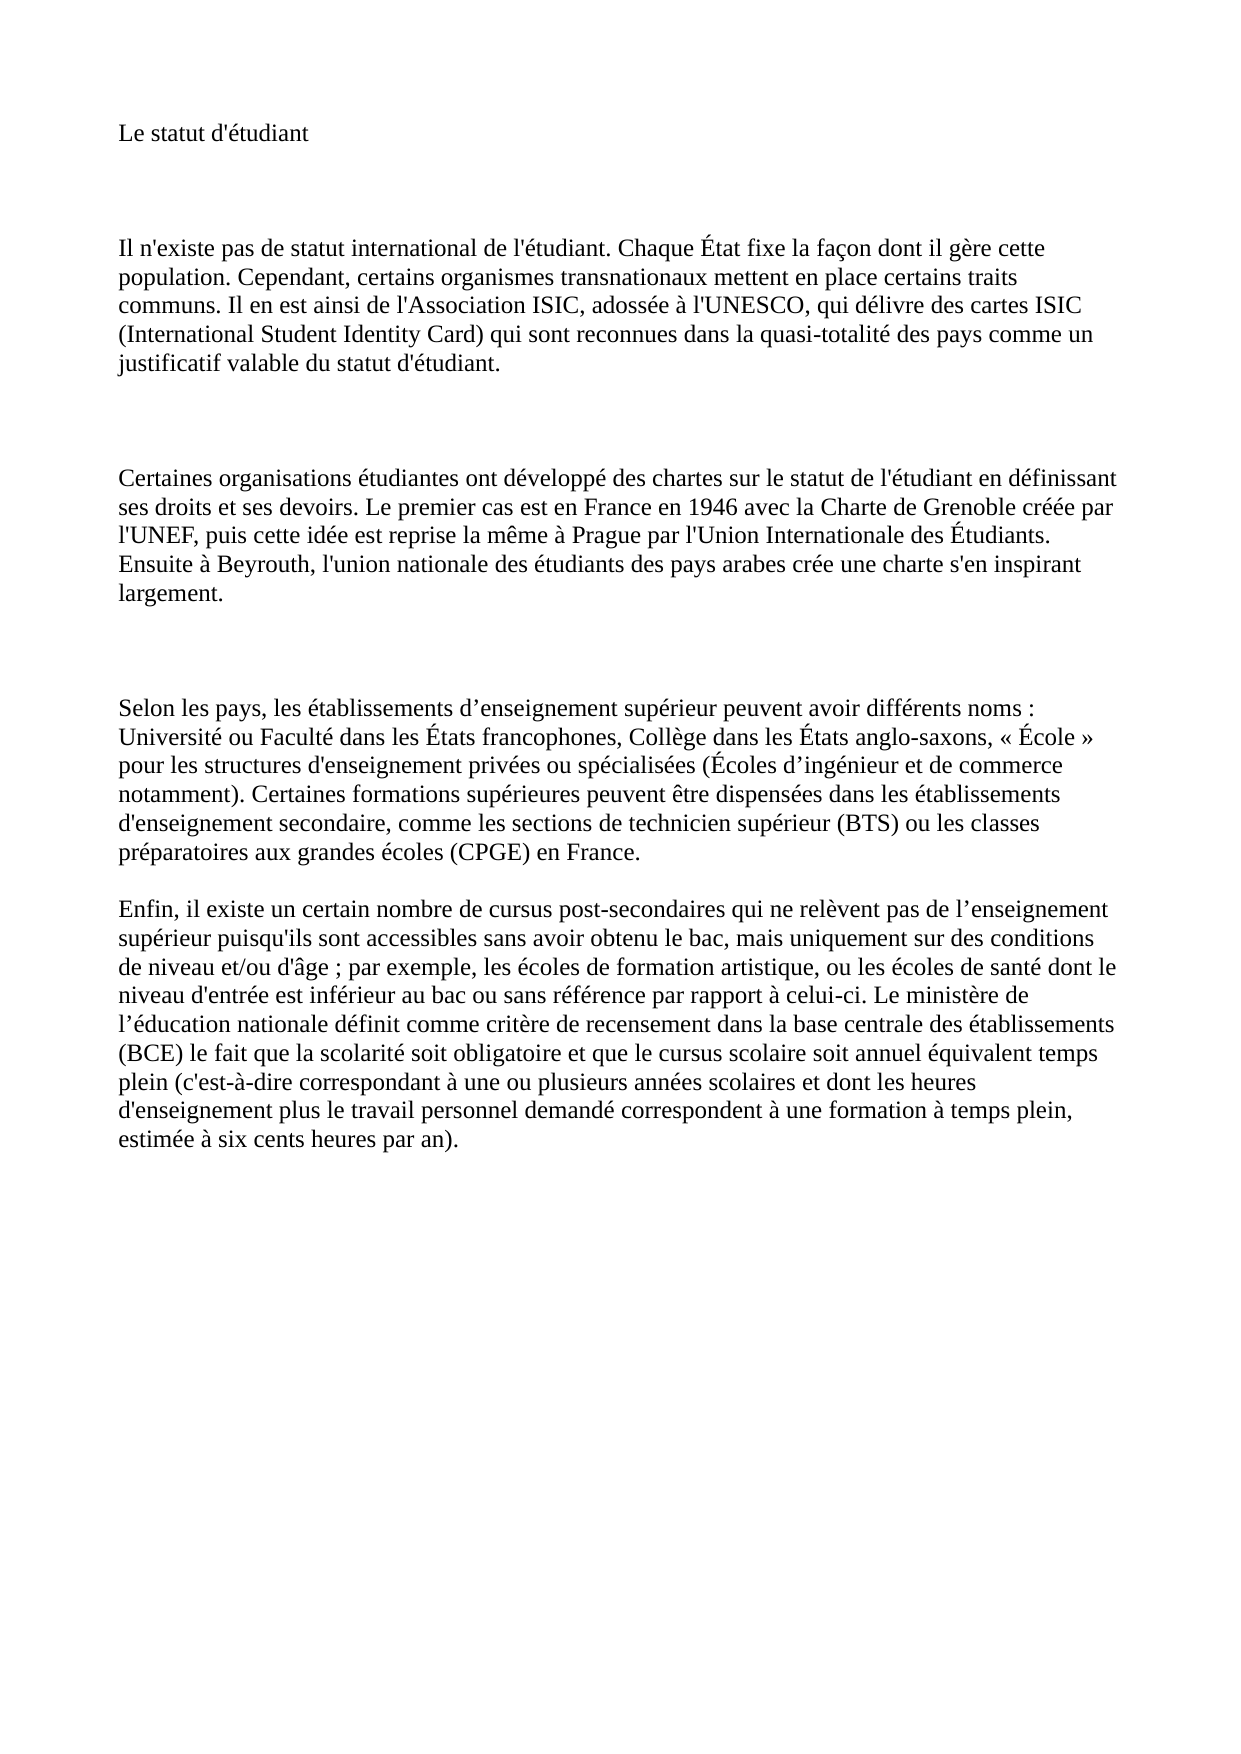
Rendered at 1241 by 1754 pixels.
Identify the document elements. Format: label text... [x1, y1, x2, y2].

text Le statut d'étudiant [118, 118, 1122, 147]
text Il n'existe pas de statut international de l'étudiant. Chaque État fixe la façon dont il gère cette population. Cependant, certains organismes transnationaux mettent en place certains traits communs. Il en est ainsi de l'Association ISIC, adossée à l'UNESCO, qui délivre des cartes ISIC (International Student Identity Card) qui sont reconnues dans la quasi-totalité des pays comme un justificatif valable du statut d'étudiant. [118, 233, 1122, 377]
text Selon les pays, les établissements d’enseignement supérieur peuvent avoir différents noms : Université ou Faculté dans les États francophones, Collège dans les États anglo-saxons, « École » pour les structures d'enseignement privées ou spécialisées (Écoles d’ingénieur et de commerce notamment). Certaines formations supérieures peuvent être dispensées dans les établissements d'enseignement secondaire, comme les sections de technicien supérieur (BTS) ou les classes préparatoires aux grandes écoles (CPGE) en France. [118, 693, 1122, 866]
text Enfin, il existe un certain nombre de cursus post-secondaires qui ne relèvent pas de l’enseignement supérieur puisqu'ils sont accessibles sans avoir obtenu le bac, mais uniquement sur des conditions de niveau et/ou d'âge ; par exemple, les écoles de formation artistique, ou les écoles de santé dont le niveau d'entrée est inférieur au bac ou sans référence par rapport à celui-ci. Le ministère de l’éducation nationale définit comme critère de recensement dans la base centrale des établissements (BCE) le fait que la scolarité soit obligatoire et que le cursus scolaire soit annuel équivalent temps plein (c'est-à-dire correspondant à une ou plusieurs années scolaires et dont les heures d'enseignement plus le travail personnel demandé correspondent à une formation à temps plein, estimée à six cents heures par an). [118, 894, 1122, 1153]
text Certaines organisations étudiantes ont développé des chartes sur le statut de l'étudiant en définissant ses droits et ses devoirs. Le premier cas est en France en 1946 avec la Charte de Grenoble créée par l'UNEF, puis cette idée est reprise la même à Prague par l'Union Internationale des Étudiants. Ensuite à Beyrouth, l'union nationale des étudiants des pays arabes crée une charte s'en inspirant largement. [118, 463, 1122, 607]
